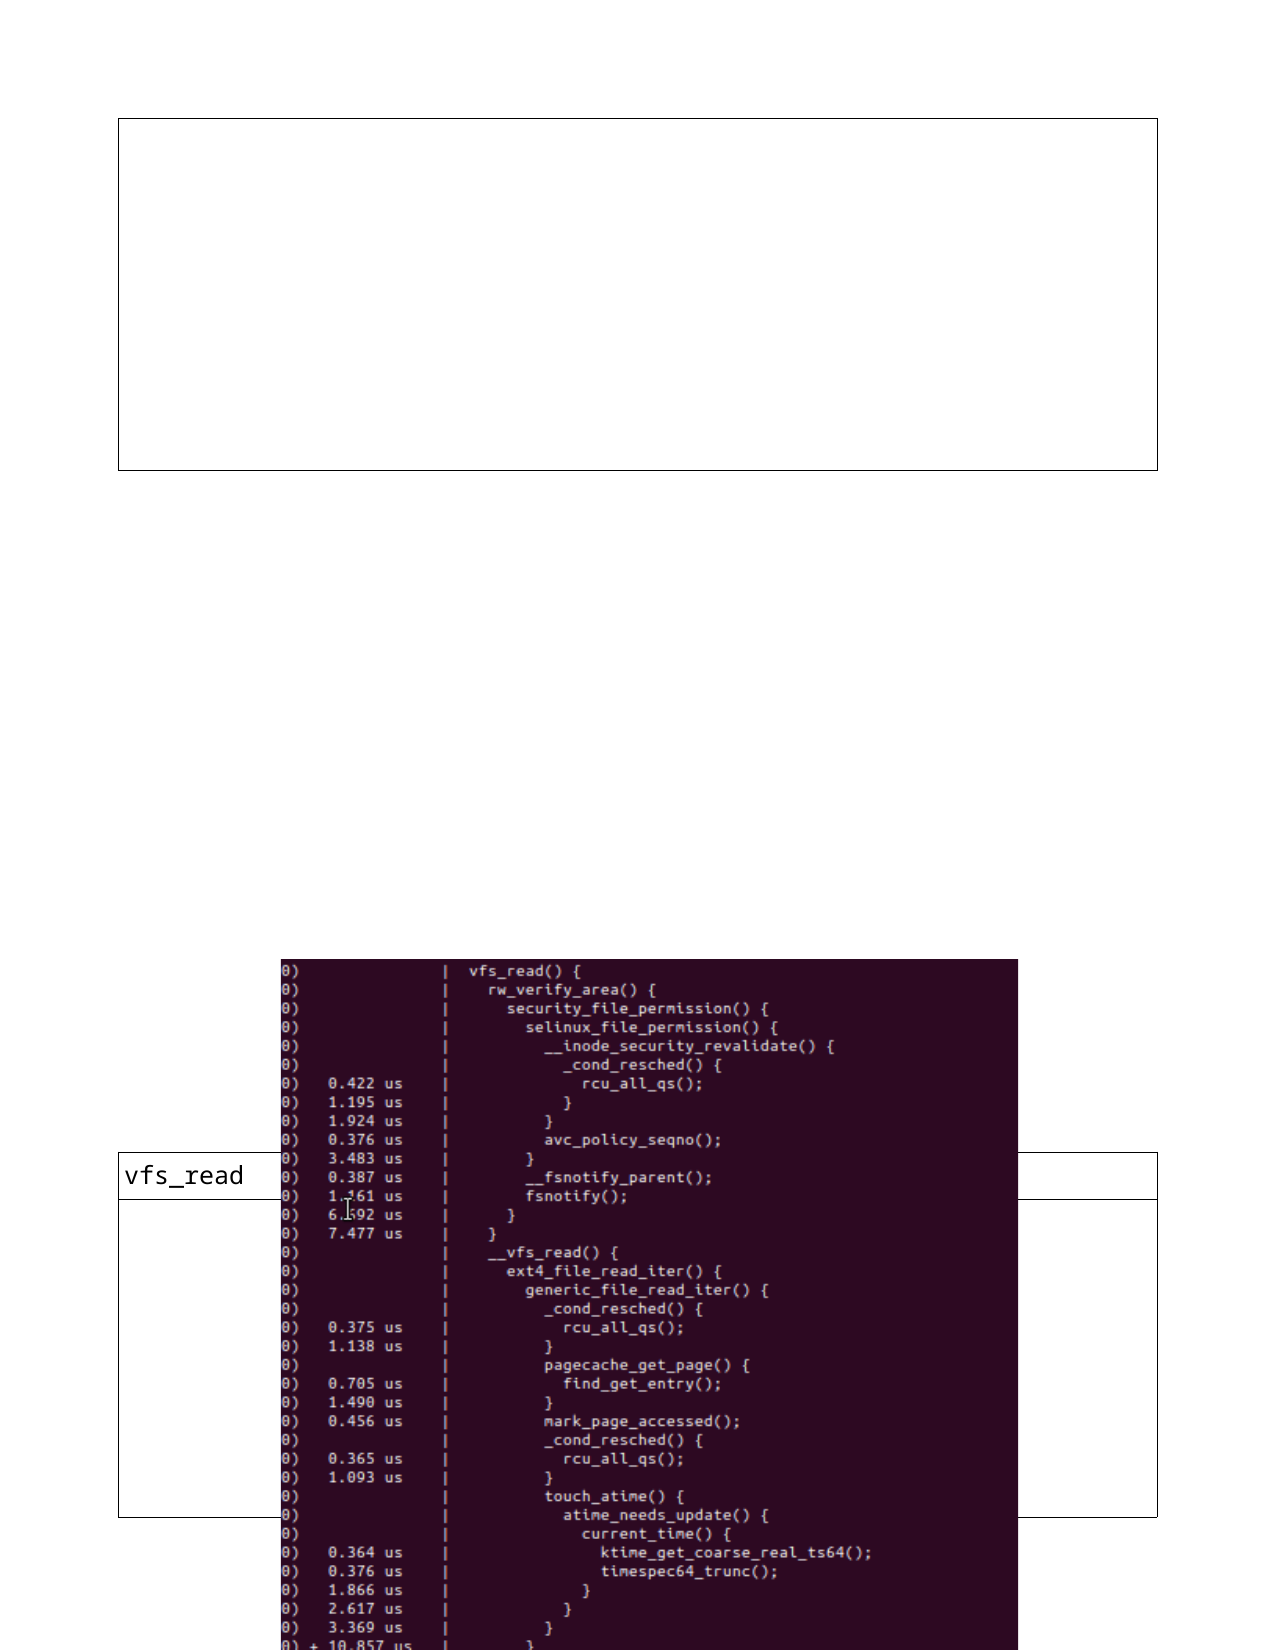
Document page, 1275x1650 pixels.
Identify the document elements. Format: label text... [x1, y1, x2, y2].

table_header [1019, 1153, 1157, 1198]
table_cell [119, 1200, 280, 1517]
table_header vfs_read [119, 1153, 280, 1198]
table_cell [119, 119, 1157, 470]
picture [280, 959, 1019, 1650]
table_cell [1019, 1200, 1157, 1517]
